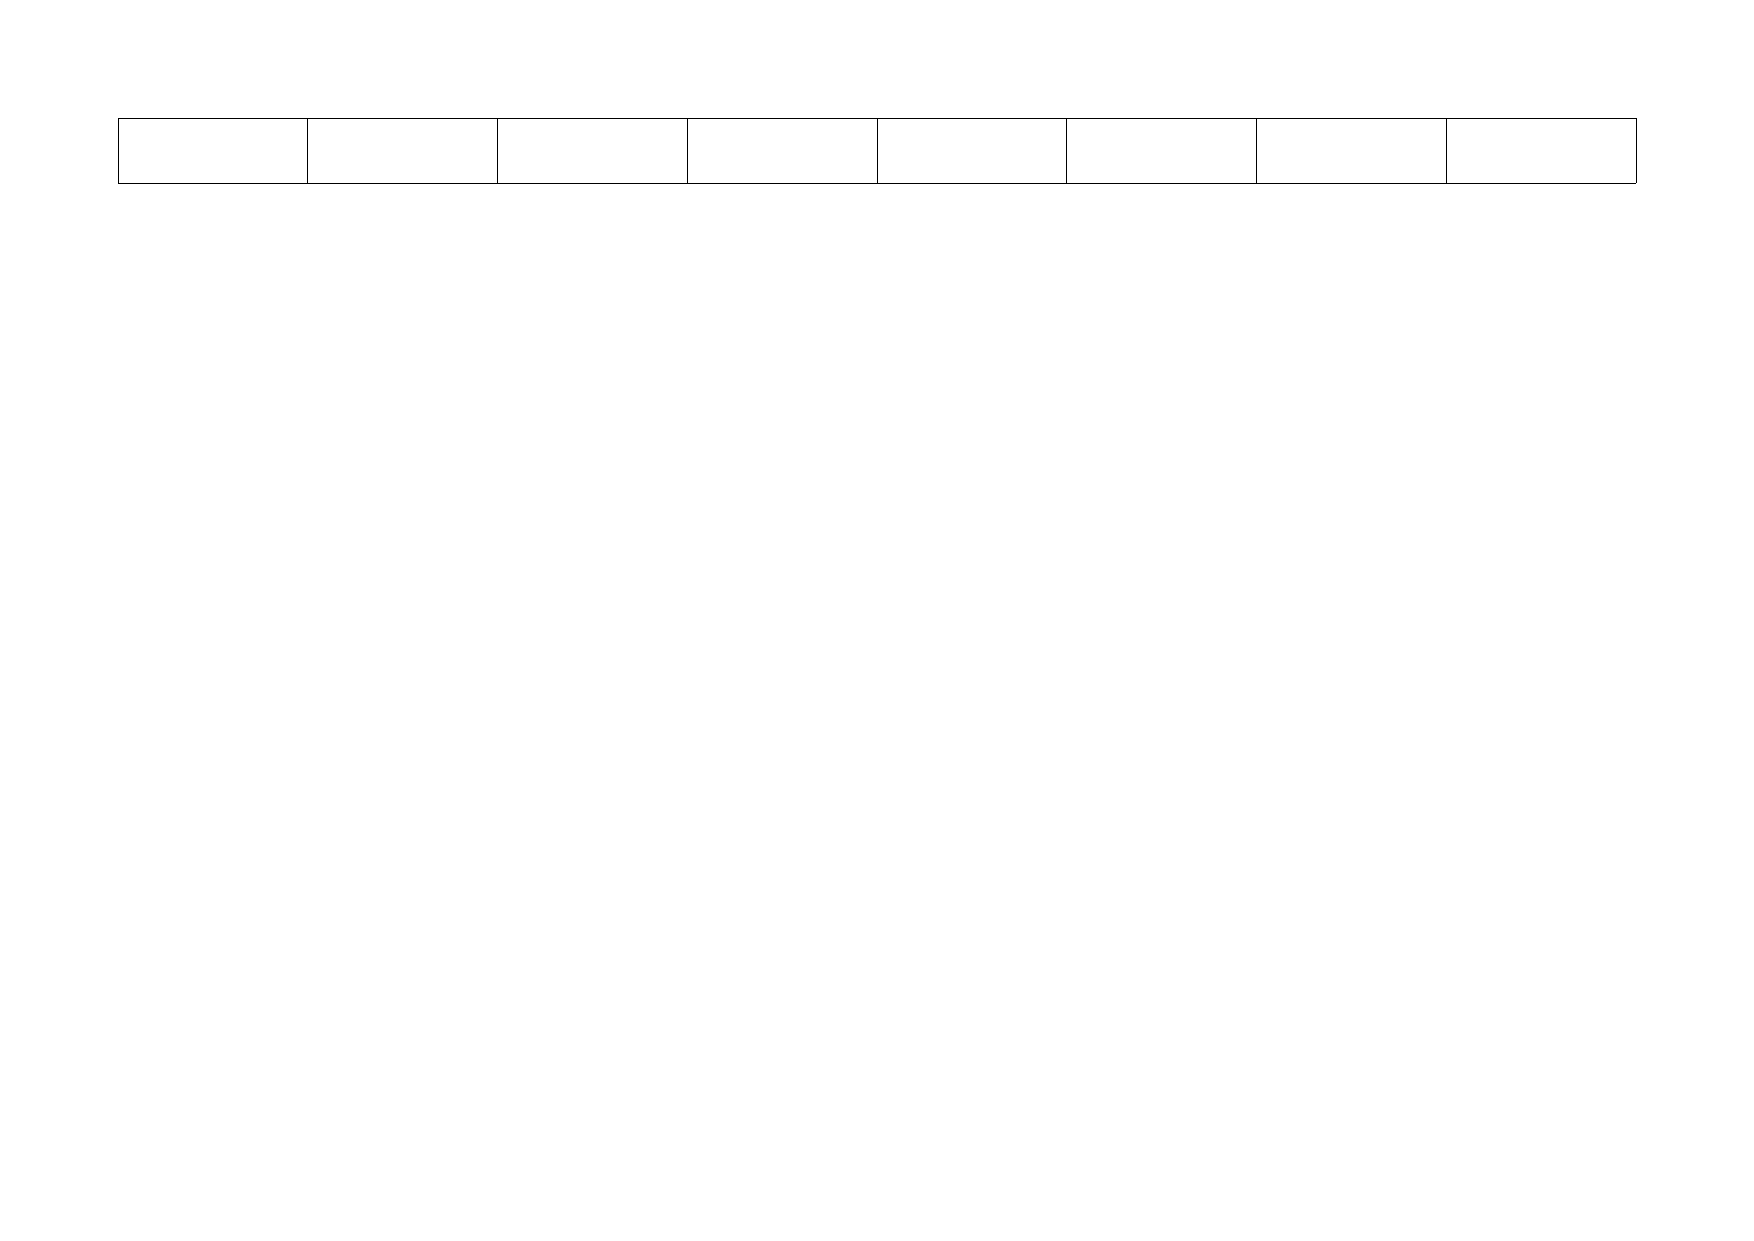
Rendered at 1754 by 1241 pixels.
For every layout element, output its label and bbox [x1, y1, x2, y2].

table_cell [498, 119, 687, 183]
table_cell [1447, 119, 1636, 183]
table_cell [119, 119, 307, 183]
table_cell [1257, 119, 1446, 183]
table_cell [1067, 119, 1256, 183]
table_cell [688, 119, 877, 183]
table_cell [878, 119, 1066, 183]
table_cell [308, 119, 497, 183]
